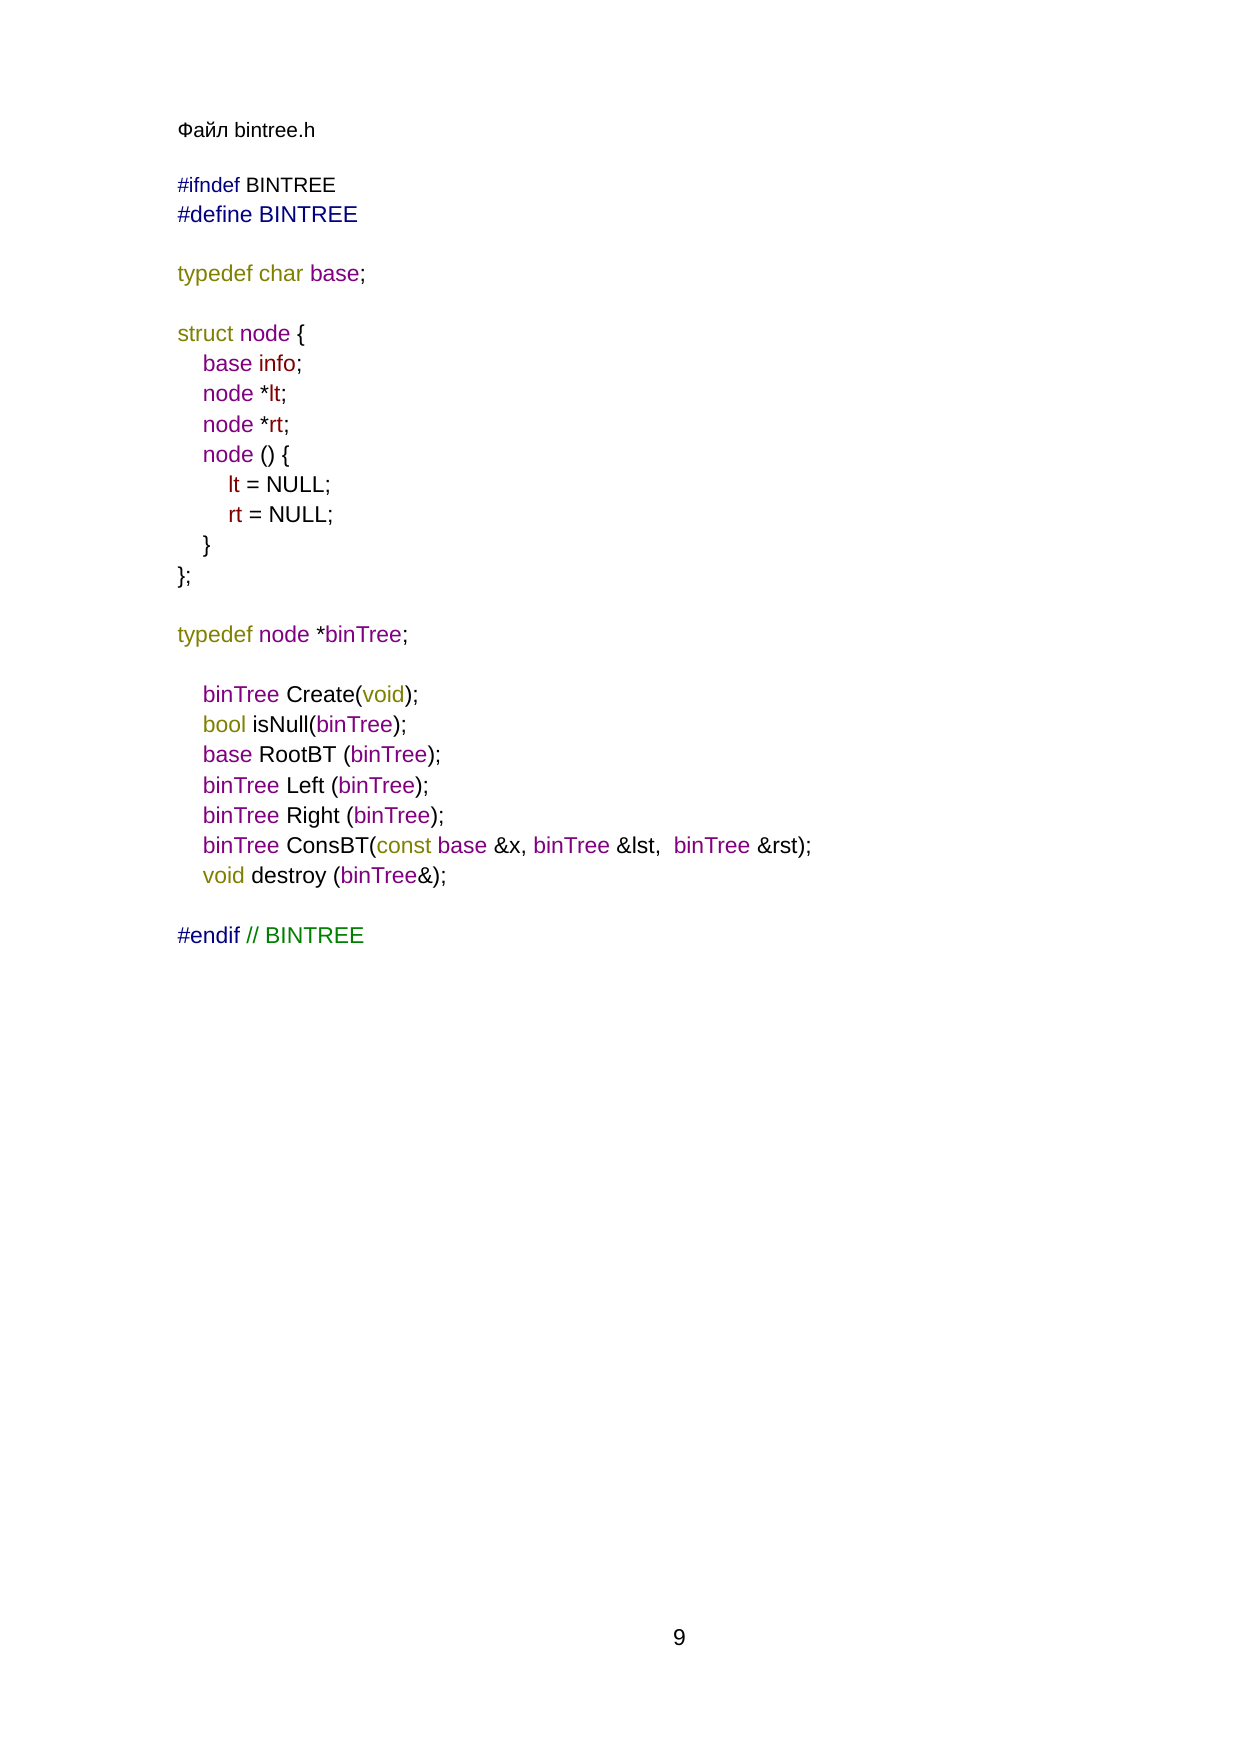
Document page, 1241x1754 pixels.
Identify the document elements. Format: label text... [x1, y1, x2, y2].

text struct node { [177, 320, 1181, 346]
text binTree Right (binTree); [177, 802, 1181, 828]
text base RootBT (binTree); [177, 741, 1181, 768]
text }; [177, 562, 1181, 588]
text #ifndef BINTREE [177, 173, 1181, 197]
text void destroy (binTree&); [177, 862, 1181, 889]
text } [177, 531, 1181, 558]
text typedef node *binTree; [177, 621, 1181, 648]
text base info; [177, 350, 1181, 377]
text bool isNull(binTree); [177, 711, 1181, 738]
text node *lt; [177, 380, 1181, 407]
text #endif // BINTREE [177, 922, 1181, 948]
text Файл bintree.h [177, 118, 1181, 142]
text node *rt; [177, 411, 1181, 437]
text binTree Left (binTree); [177, 772, 1181, 798]
text binTree Create(void); [177, 681, 1181, 707]
text rt = NULL; [177, 501, 1181, 528]
text node () { [177, 441, 1181, 467]
text binTree ConsBT(const base &x, binTree &lst, binTree &rst); [177, 832, 1181, 858]
text typedef char base; [177, 260, 1181, 287]
text #define BINTREE [177, 201, 1181, 227]
text lt = NULL; [177, 471, 1181, 497]
